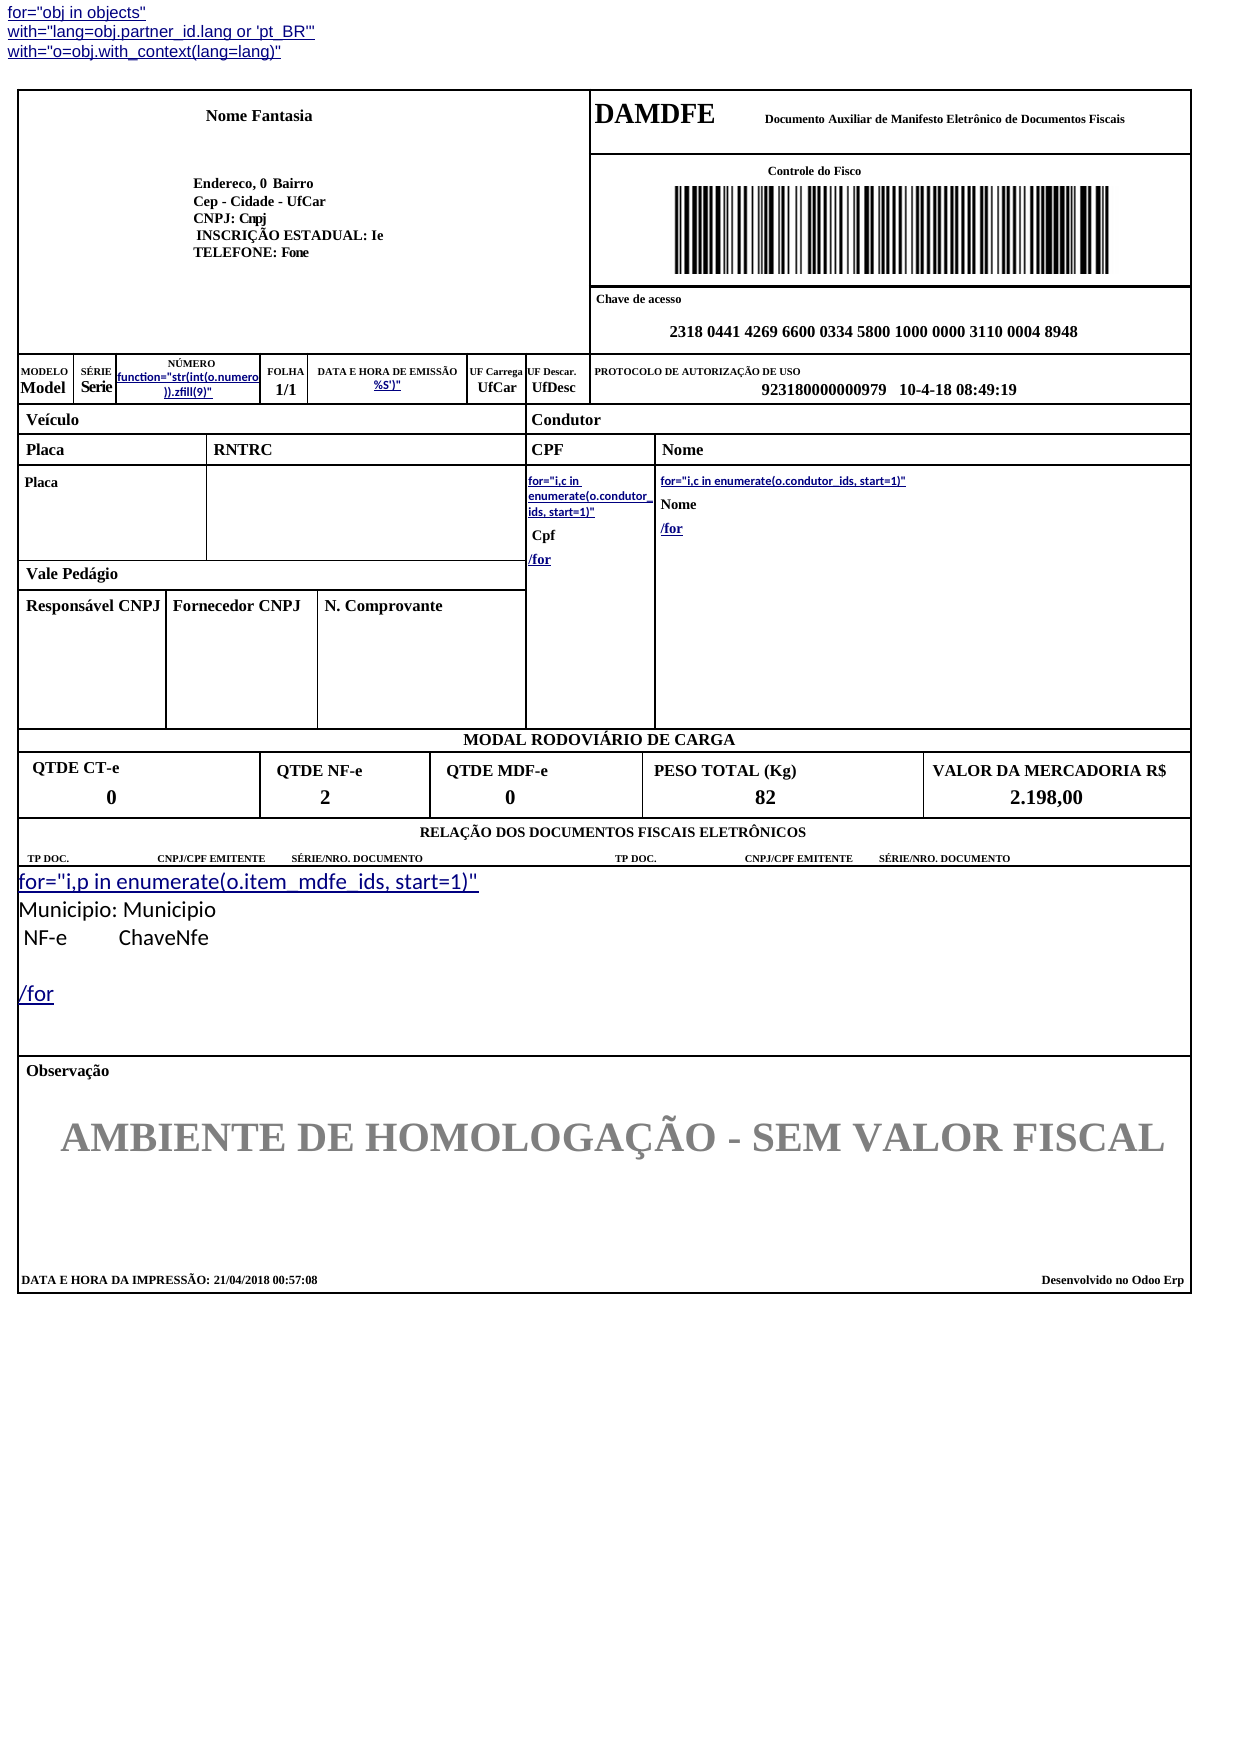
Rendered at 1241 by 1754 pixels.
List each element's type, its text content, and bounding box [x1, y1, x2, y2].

table_cell Placa [19, 435, 206, 464]
table_cell Responsável CNPJ [19, 591, 165, 728]
table_cell Nome [656, 435, 1190, 464]
table_cell QTDE CT-e 0 [19, 753, 259, 817]
text for="obj in objects" [7, 3, 1123, 22]
table_cell Controle do Fisco [591, 155, 1190, 285]
table_cell PESO TOTAL (Kg) 82 [643, 753, 923, 817]
table_cell CPF [527, 435, 654, 464]
text with="o=obj.with_context(lang=lang)" [7, 41, 1123, 61]
table_cell Fornecedor CNPJ [167, 591, 317, 728]
table_cell QTDE NF-e 2 [261, 753, 429, 817]
table_cell for="i,c in enumerate(o.condutor_ids, start=1)" Cpf /for [527, 466, 654, 728]
text with="lang=obj.partner_id.lang or 'pt_BR'" [7, 22, 1123, 41]
table_header DAMDFE Documento Auxiliar de Manifesto Eletrônico de Documentos Fiscais [591, 91, 1190, 153]
table_cell )).zfill(9)" [117, 383, 259, 403]
table_cell QTDE MDF-e 0 [431, 753, 642, 817]
table_cell MODAL RODOVIÁRIO DE CARGA [19, 730, 1190, 751]
table_cell Condutor [527, 405, 1190, 433]
table_cell UF Carrega UfCar [468, 355, 525, 403]
table_cell for="i,p in enumerate(o.item_mdfe_ids, start=1)" Municipio: Municipio NF-e ChaveNfe /for [19, 867, 1190, 1054]
table_cell UF Descar. UfDesc [527, 355, 589, 403]
table_cell for="i,c in enumerate(o.condutor_ids, start=1)" Nome /for [656, 466, 1190, 728]
table_cell PROTOCOLO DE AUTORIZAÇÃO DE USO 923180000000979 10-4-18 08:49:19 [591, 355, 1190, 403]
table_cell N. Comprovante [318, 591, 525, 728]
table_cell FOLHA 1/1 [261, 355, 307, 403]
table_cell RELAÇÃO DOS DOCUMENTOS FISCAIS ELETRÔNICOS TP DOC. CNPJ/CPF EMITENTE SÉRIE/NRO. DOCUMENTO TP DOC. CNPJ/CPF EMITENTE SÉRIE/NRO. DOCUMENTO [19, 819, 1190, 865]
picture [619, 186, 1165, 274]
table_cell Vale Pedágio [19, 561, 525, 589]
table_cell MODELO Modelo [19, 355, 73, 403]
table_cell SÉRIE Serie [74, 355, 115, 403]
table_cell Observação AMBIENTE DE HOMOLOGAÇÃO - SEM VALOR FISCAL DATA E HORA DA IMPRESSÃO: 21/04/2018 00:49:56 Desenvolvido no Odoo Erp [19, 1057, 1190, 1292]
table_cell VALOR DA MERCADORIA R$ 2.198,00 [924, 753, 1190, 817]
table_header Nome Fantasia Endereco, 0 Bairro Cep - Cidade - UfCar CNPJ: Cnpj INSCRIÇÃO ESTADUAL: Ie TELEFONE: Fone [19, 91, 589, 353]
table_cell Placa [19, 466, 206, 560]
table_cell [207, 466, 525, 560]
table_cell Chave de acesso 2318 0441 4269 6600 0334 5800 1000 0000 3110 0004 8948 [591, 288, 1190, 353]
table_cell DATA E HORA DE EMISSÃO function="format_date(formata_data(o,o.data_hora_emissao), '%d/%m/%Y %H:%M:%S')" [308, 355, 466, 403]
table_cell RNTRC [207, 435, 525, 464]
table_cell Veículo [19, 405, 525, 433]
table_cell NÚMERO function="str(int(o.numero [117, 355, 259, 382]
